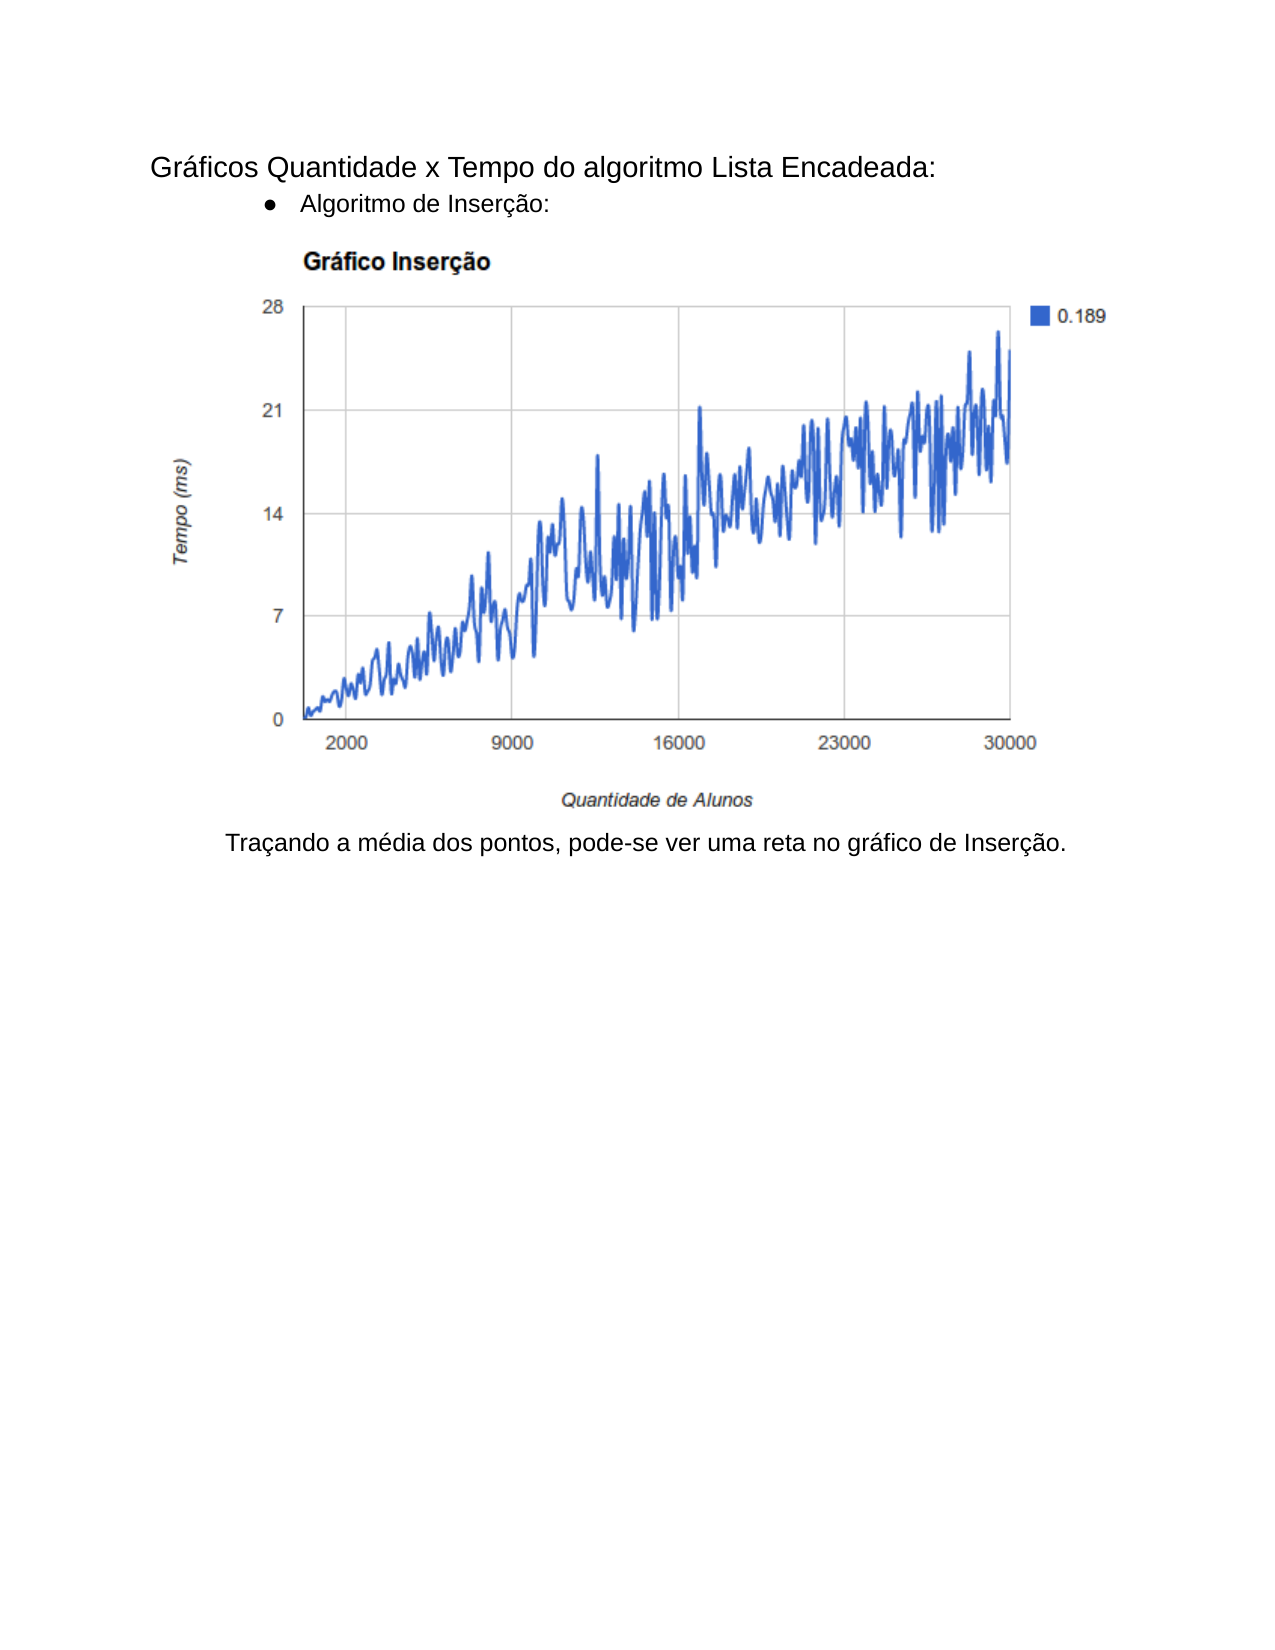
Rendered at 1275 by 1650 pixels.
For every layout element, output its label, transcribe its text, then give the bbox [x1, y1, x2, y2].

list Algoritmo de Inserção: [225, 188, 1125, 217]
list Traçando a média dos pontos, pode-se ver uma reta no gráfico de Inserção. [225, 222, 1125, 856]
text Gráficos Quantidade x Tempo do algoritmo Lista Encadeada: [150, 150, 1125, 183]
picture [151, 221, 1124, 824]
